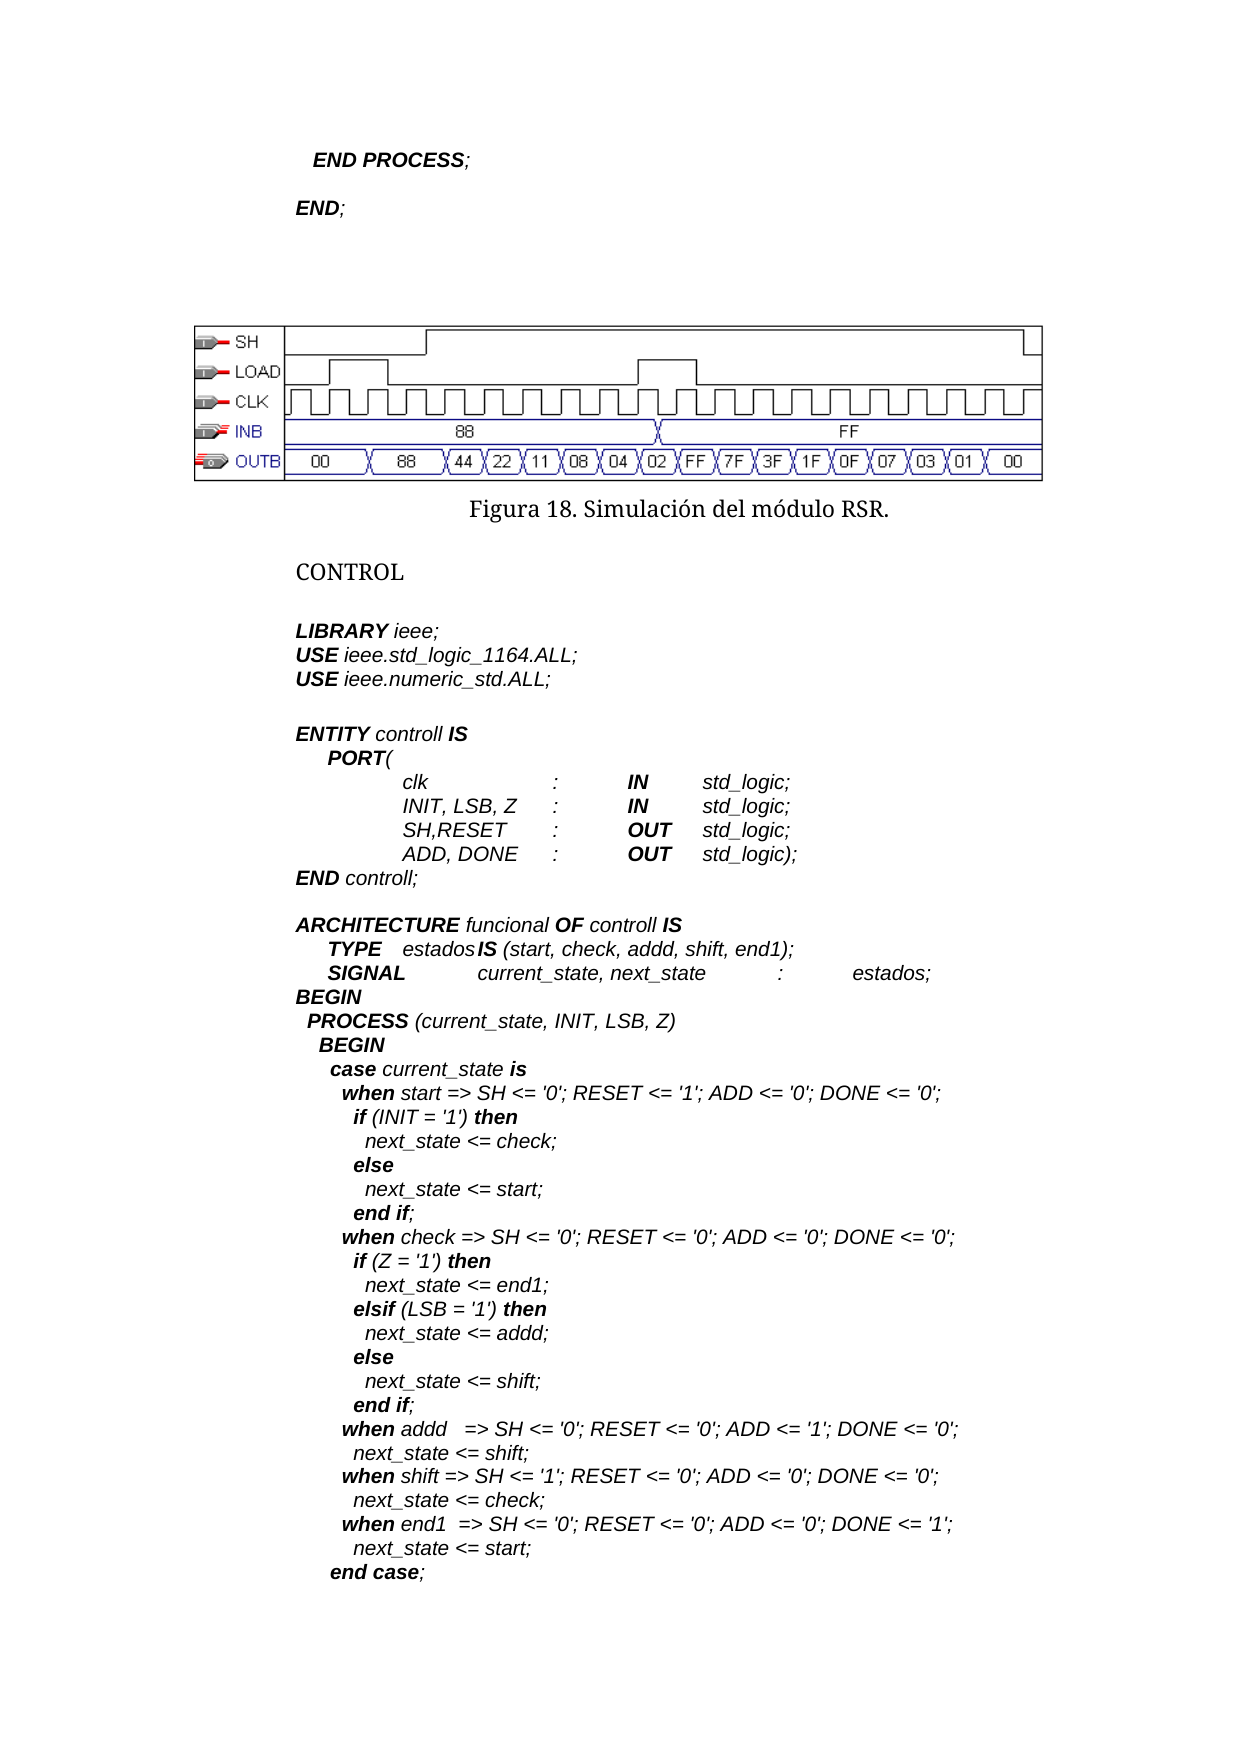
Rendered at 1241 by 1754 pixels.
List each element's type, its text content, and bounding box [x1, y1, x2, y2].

text next_state <= shift; [295, 1440, 1063, 1464]
text END controll; [295, 865, 1063, 889]
text SH,RESET : OUT std_logic; [295, 817, 1063, 841]
text END; [295, 196, 1063, 219]
text next_state <= shift; [295, 1368, 1063, 1392]
text when start => SH <= '0'; RESET <= '1'; ADD <= '0'; DONE <= '0'; [295, 1081, 1063, 1105]
text when addd => SH <= '0'; RESET <= '0'; ADD <= '1'; DONE <= '0'; [295, 1416, 1063, 1440]
text BEGIN [295, 985, 1063, 1009]
text CONTROL [295, 556, 1063, 587]
text ARCHITECTURE funcional OF controll IS [295, 913, 1063, 937]
text next_state <= start; [295, 1177, 1063, 1201]
text USE ieee.numeric_std.ALL; [295, 666, 1063, 690]
text else [295, 1344, 1063, 1368]
text elsif (LSB = '1') then [295, 1297, 1063, 1321]
text next_state <= check; [295, 1488, 1063, 1512]
text next_state <= end1; [295, 1273, 1063, 1297]
text PROCESS (current_state, INIT, LSB, Z) [295, 1009, 1063, 1033]
text end case; [295, 1560, 1063, 1584]
text when check => SH <= '0'; RESET <= '0'; ADD <= '0'; DONE <= '0'; [295, 1225, 1063, 1249]
text if (Z = '1') then [295, 1249, 1063, 1273]
text ENTITY controll IS [295, 722, 1063, 746]
text end if; [295, 1392, 1063, 1416]
text ADD, DONE : OUT std_logic); [295, 841, 1063, 865]
text BEGIN [295, 1033, 1063, 1057]
text SIGNAL current_state, next_state : estados; [295, 961, 1063, 985]
text end if; [295, 1201, 1063, 1225]
text else [295, 1153, 1063, 1177]
text TYPE estados IS (start, check, addd, shift, end1); [295, 937, 1063, 961]
text END PROCESS; [295, 148, 1063, 172]
text next_state <= start; [295, 1536, 1063, 1560]
text INIT, LSB, Z : IN std_logic; [295, 793, 1063, 817]
text next_state <= addd; [295, 1321, 1063, 1344]
text clk : IN std_logic; [295, 769, 1063, 793]
text if (INIT = '1') then [295, 1105, 1063, 1129]
text when end1 => SH <= '0'; RESET <= '0'; ADD <= '0'; DONE <= '1'; [295, 1512, 1063, 1536]
text when shift => SH <= '1'; RESET <= '0'; ADD <= '0'; DONE <= '0'; [295, 1464, 1063, 1488]
text case current_state is [295, 1057, 1063, 1081]
text Figura 18. Simulación del módulo RSR. [295, 493, 1063, 525]
text LIBRARY ieee; [295, 618, 1063, 642]
text PORT( [295, 746, 1063, 769]
text next_state <= check; [295, 1129, 1063, 1153]
picture [194, 322, 1047, 485]
text USE ieee.std_logic_1164.ALL; [295, 642, 1063, 666]
